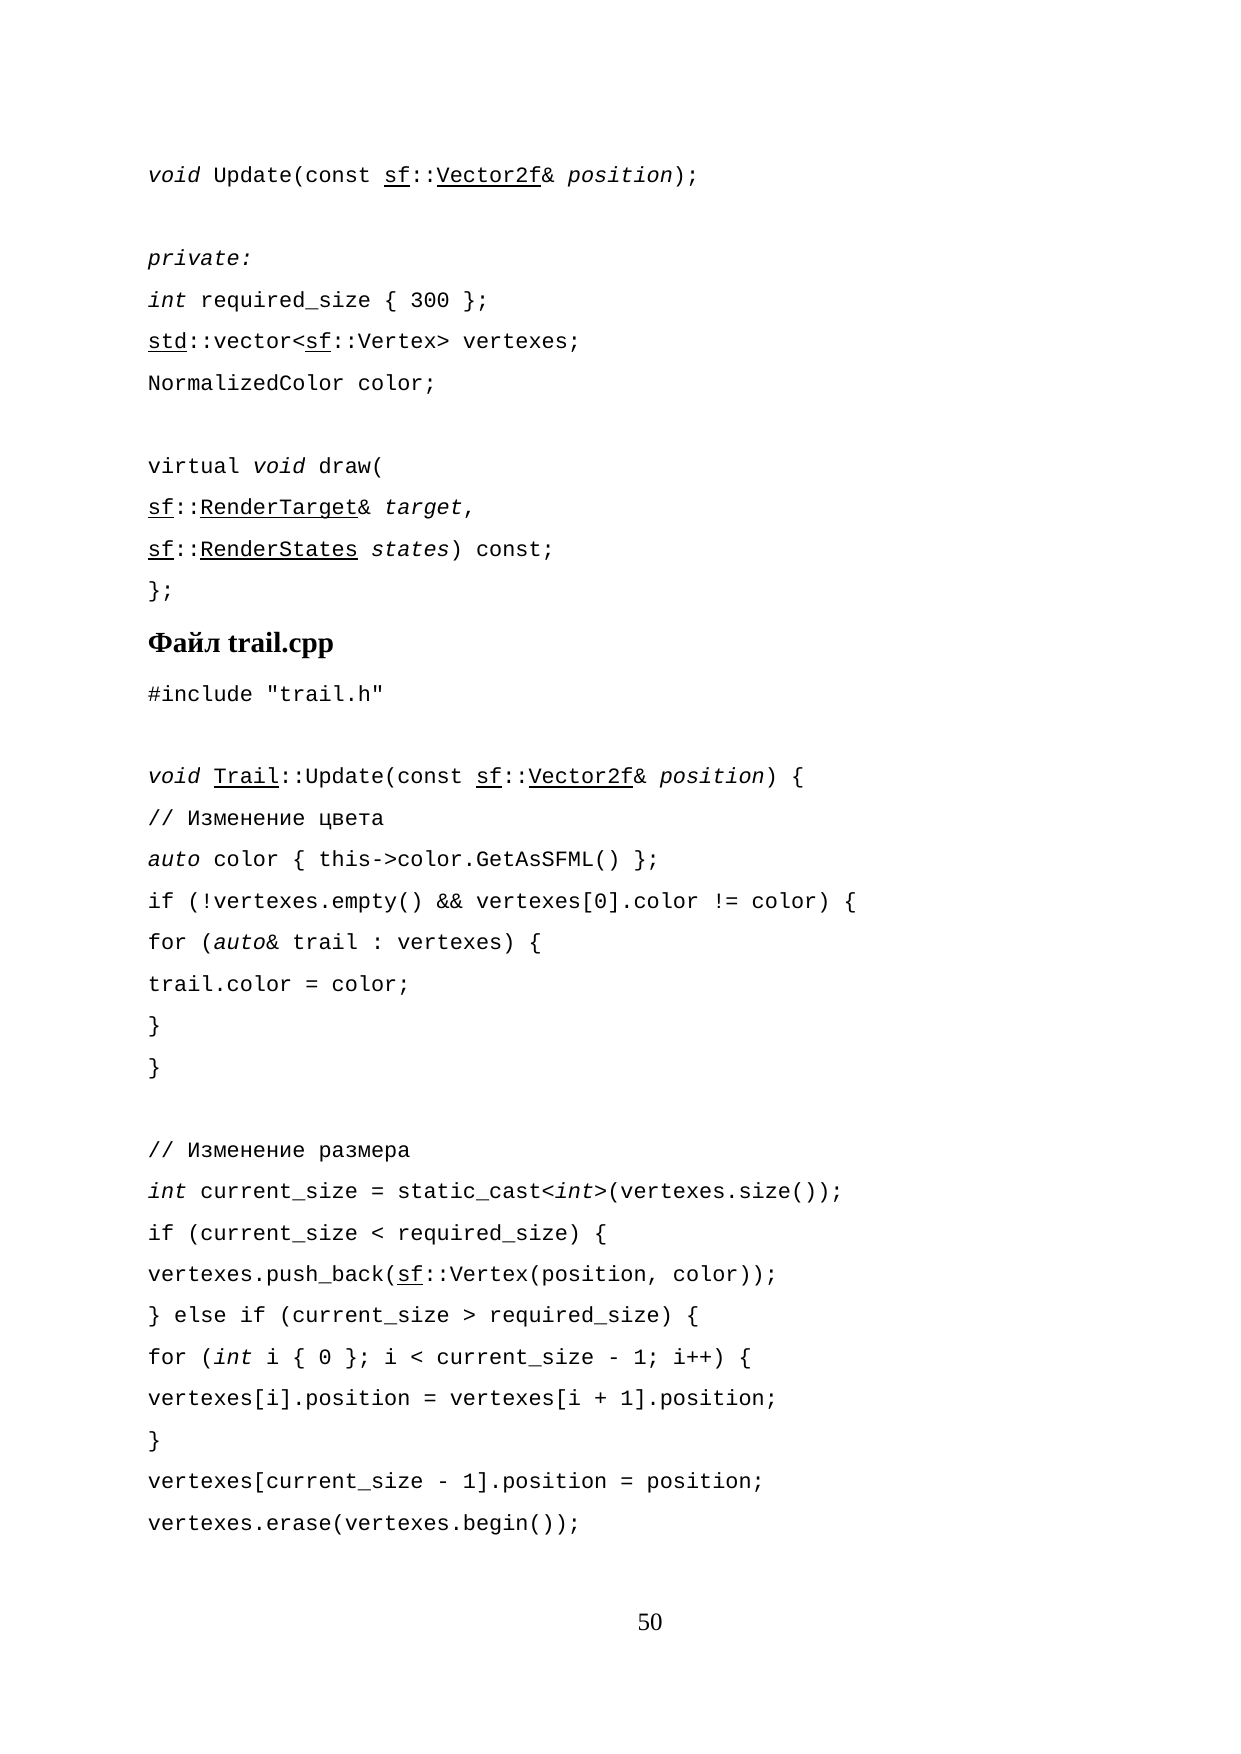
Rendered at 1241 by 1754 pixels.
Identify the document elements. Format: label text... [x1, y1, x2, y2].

text // Изменение цвета [148, 802, 1152, 832]
text } [148, 1424, 1152, 1454]
text void Update(const sf::Vector2f& position); [148, 160, 1152, 189]
text vertexes[current_size - 1].position = position; [148, 1466, 1152, 1495]
text } [148, 1009, 1152, 1039]
text for (int i { 0 }; i < current_size - 1; i++) { [148, 1341, 1152, 1371]
text }; [148, 574, 1152, 604]
text trail.color = color; [148, 968, 1152, 998]
text vertexes.erase(vertexes.begin()); [148, 1507, 1152, 1537]
text void Trail::Update(const sf::Vector2f& position) { [148, 761, 1152, 790]
subtitle Файл trail.cpp [148, 625, 1152, 658]
text virtual void draw( [148, 450, 1152, 480]
text } else if (current_size > required_size) { [148, 1300, 1152, 1329]
text if (!vertexes.empty() && vertexes[0].color != color) { [148, 885, 1152, 915]
text private: [148, 243, 1152, 272]
text int required_size { 300 }; [148, 284, 1152, 314]
text sf::RenderStates states) const; [148, 533, 1152, 563]
text sf::RenderTarget& target, [148, 491, 1152, 521]
text int current_size = static_cast<int>(vertexes.size()); [148, 1175, 1152, 1205]
text if (current_size < required_size) { [148, 1217, 1152, 1246]
text vertexes.push_back(sf::Vertex(position, color)); [148, 1258, 1152, 1288]
text vertexes[i].position = vertexes[i + 1].position; [148, 1383, 1152, 1412]
text std::vector<sf::Vertex> vertexes; [148, 326, 1152, 355]
text // Изменение размера [148, 1134, 1152, 1163]
text for (auto& trail : vertexes) { [148, 927, 1152, 956]
text NormalizedColor color; [148, 367, 1152, 397]
text } [148, 1051, 1152, 1081]
text auto color { this->color.GetAsSFML() }; [148, 844, 1152, 873]
text #include "trail.h" [148, 683, 1152, 707]
